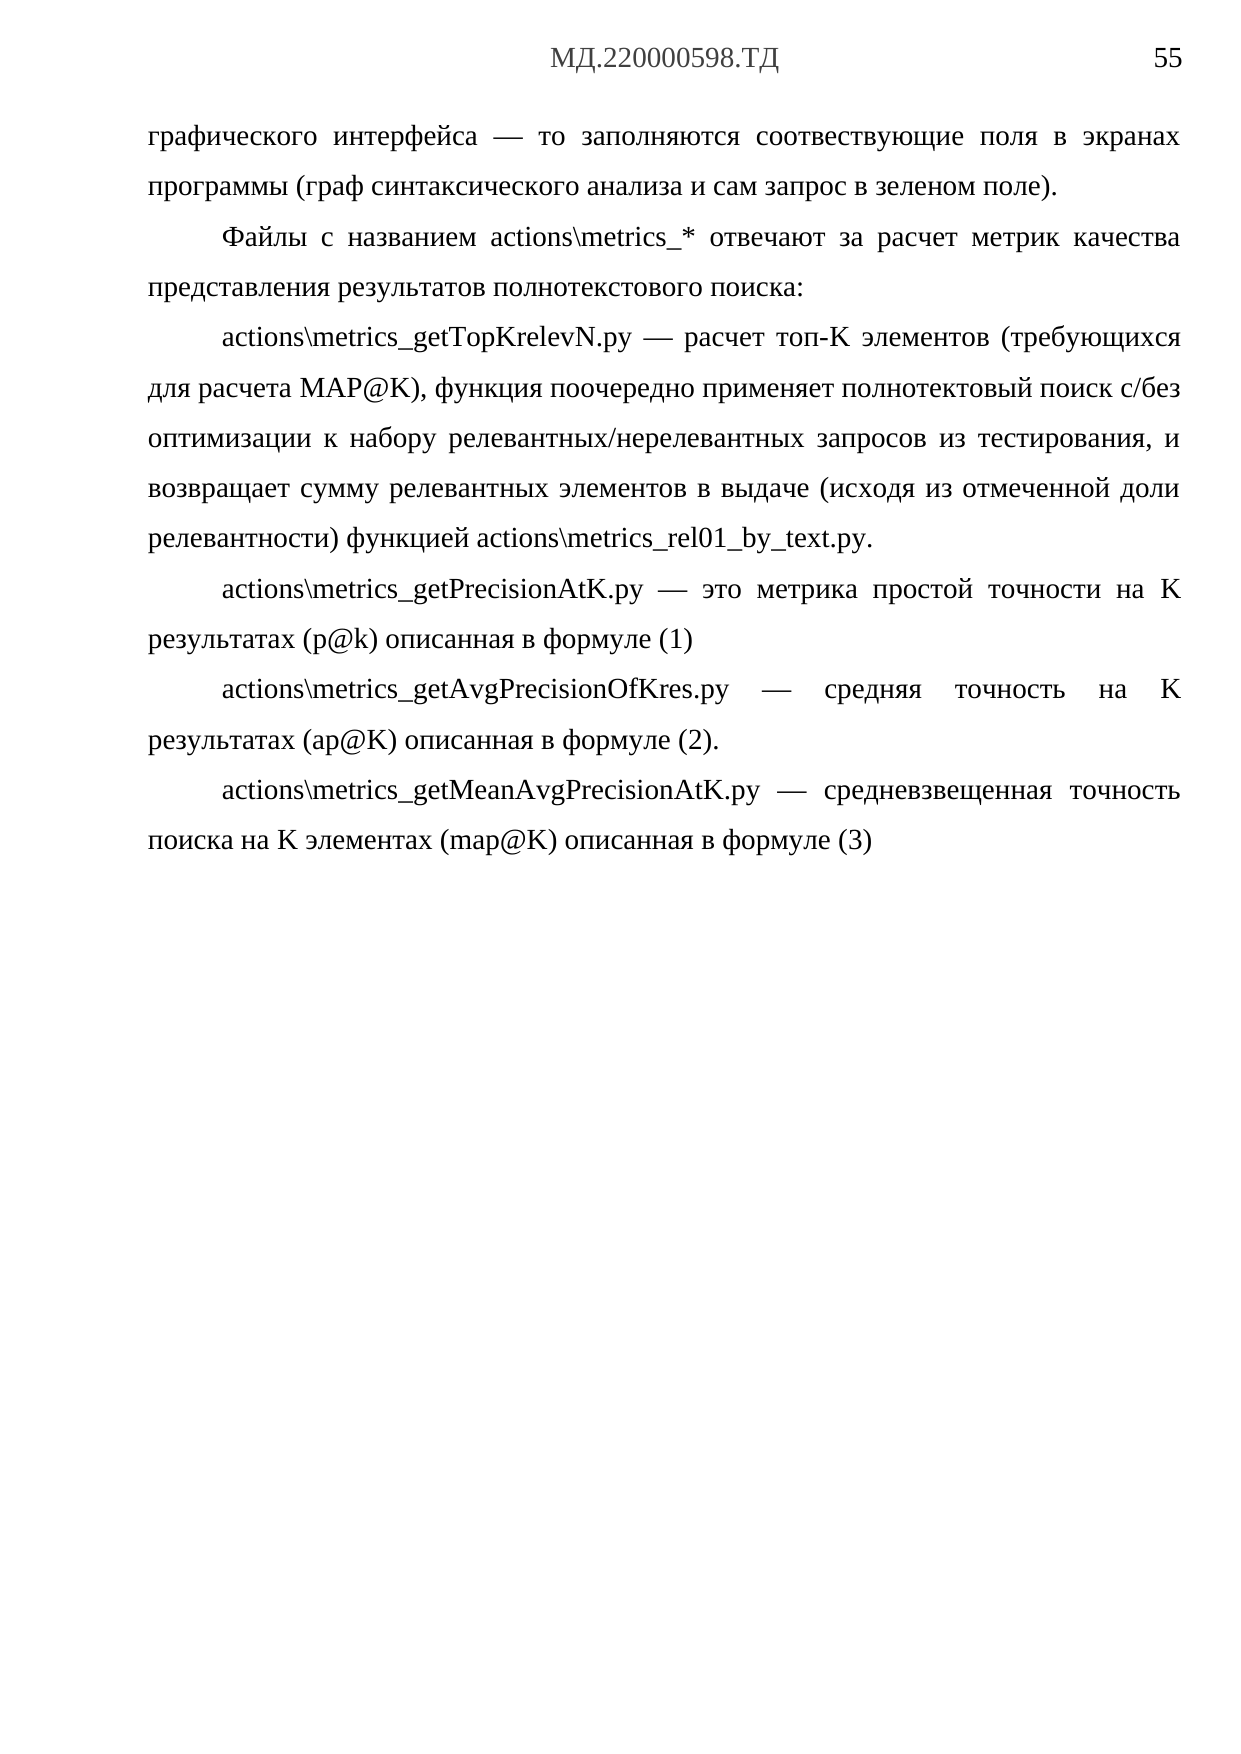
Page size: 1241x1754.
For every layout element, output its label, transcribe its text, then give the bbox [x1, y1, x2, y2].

text actions\metrics_getMeanAvgPrecisionAtK.py — средневзвещенная точность поиска на K элементах (map@K) описанная в формуле (3) [148, 772, 1181, 856]
text actions\metrics_getAvgPrecisionOfKres.py — средняя точность на K результатах (ap@K) описанная в формуле (2). [148, 672, 1181, 755]
text Файлы с названием actions\metrics_* отвечают за расчет метрик качества представления результатов полнотекстового поиска: [148, 219, 1181, 303]
text графического интерфейса — то заполняются соотвествующие поля в экранах программы (граф синтаксического анализа и сам запрос в зеленом поле). [148, 118, 1181, 202]
text actions\metrics_getPrecisionAtK.py — это метрика простой точности на K результатах (p@k) описанная в формуле (1) [148, 571, 1181, 655]
text actions\metrics_getTopKrelevN.py — расчет топ-K элементов (требующихся для расчета MAP@K), функция поочередно применяет полнотектовый поиск с/без оптимизации к набору релевантных/нерелевантных запросов из тестирования, и возвращает сумму релевантных элементов в выдаче (исходя из отмеченной доли релевантности) функцией actions\metrics_rel01_by_text.py. [148, 319, 1181, 554]
